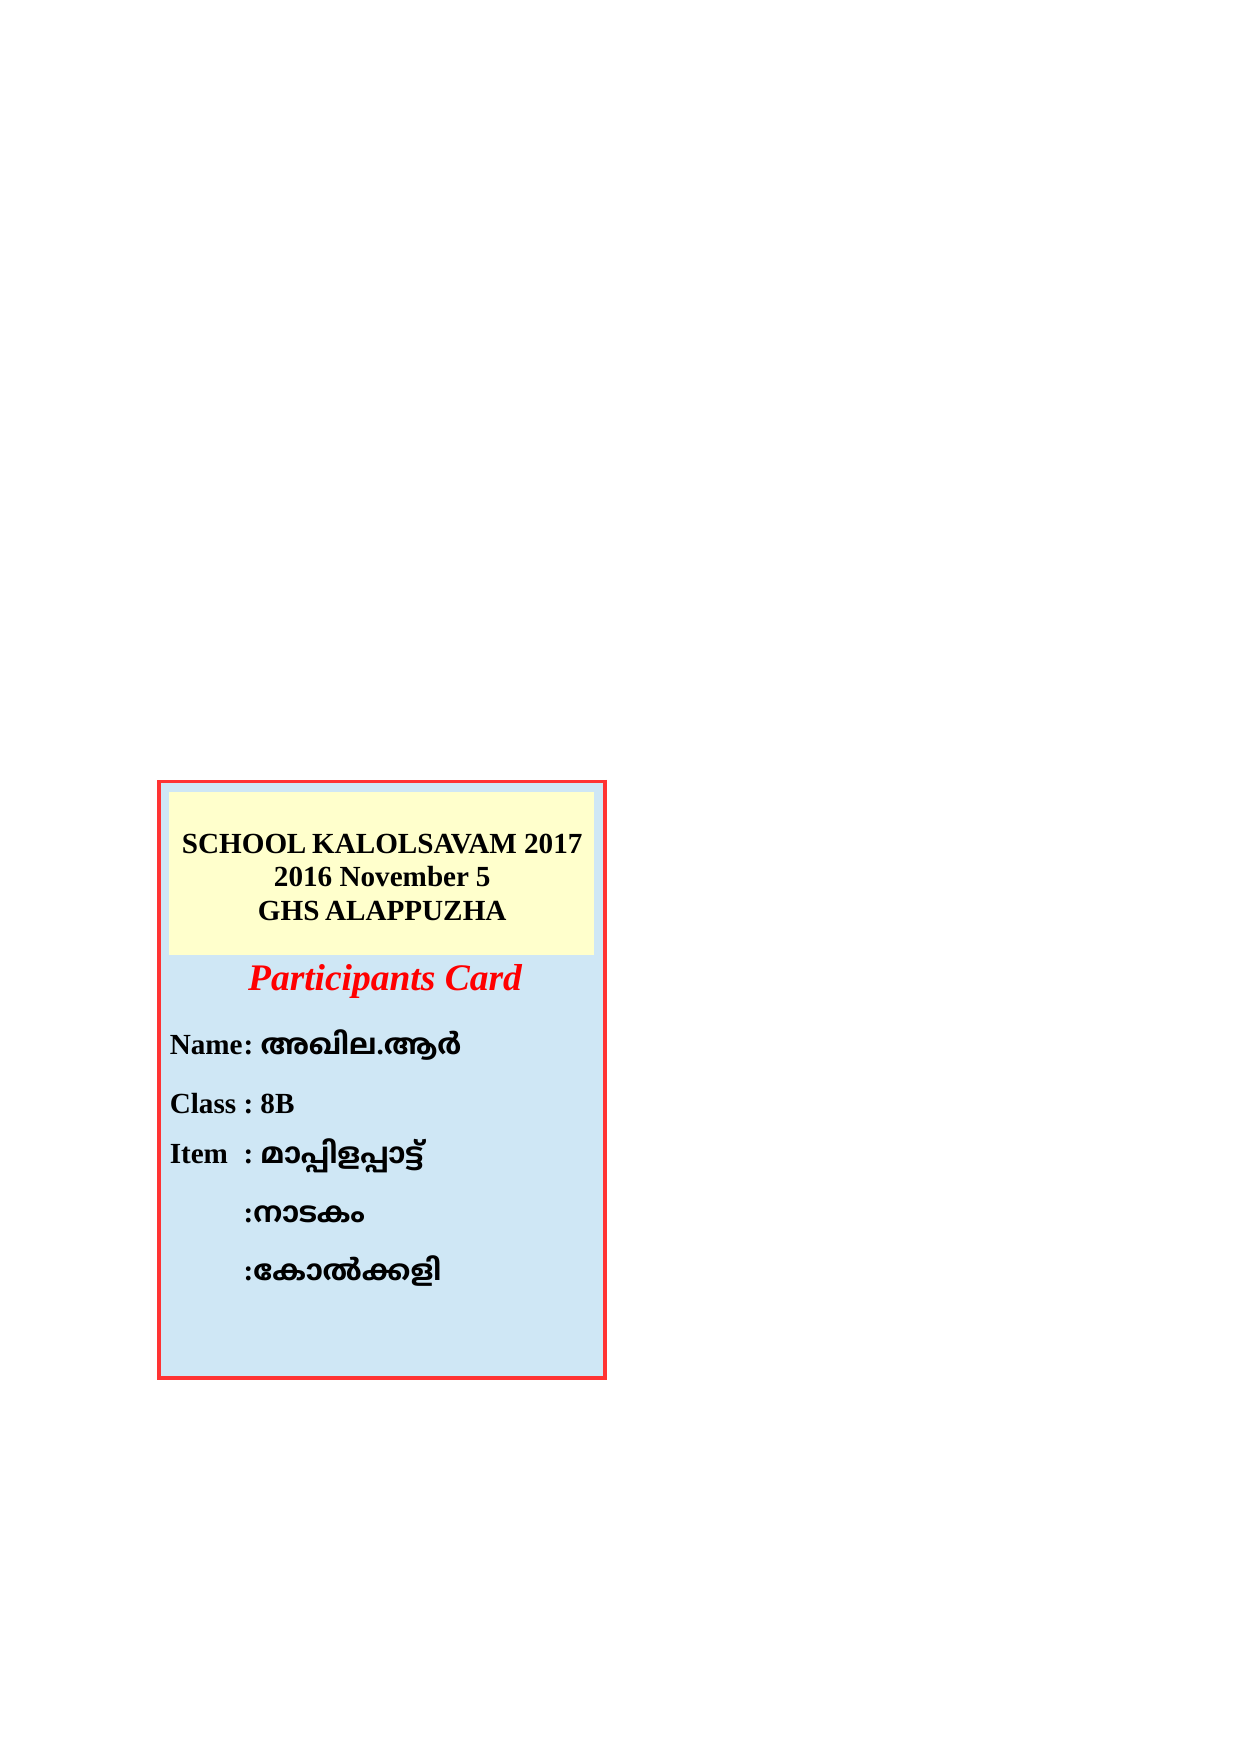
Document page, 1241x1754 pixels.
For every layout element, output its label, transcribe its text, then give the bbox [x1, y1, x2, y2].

text 2016 November 5 [169, 859, 594, 893]
text :നാടകം [169, 1195, 594, 1234]
text Class : 8B [169, 1086, 594, 1119]
text Item : മാപ്പിളപ്പാട്ട് [169, 1136, 594, 1175]
text GHS ALAPPUZHA [169, 893, 594, 926]
text Participants Card [169, 955, 594, 998]
text :കോല്‍ക്കളി [169, 1253, 594, 1293]
text Name : അഖില.ആര്‍ [169, 1027, 594, 1066]
text SCHOOL KALOLSAVAM 2017 [169, 826, 594, 859]
